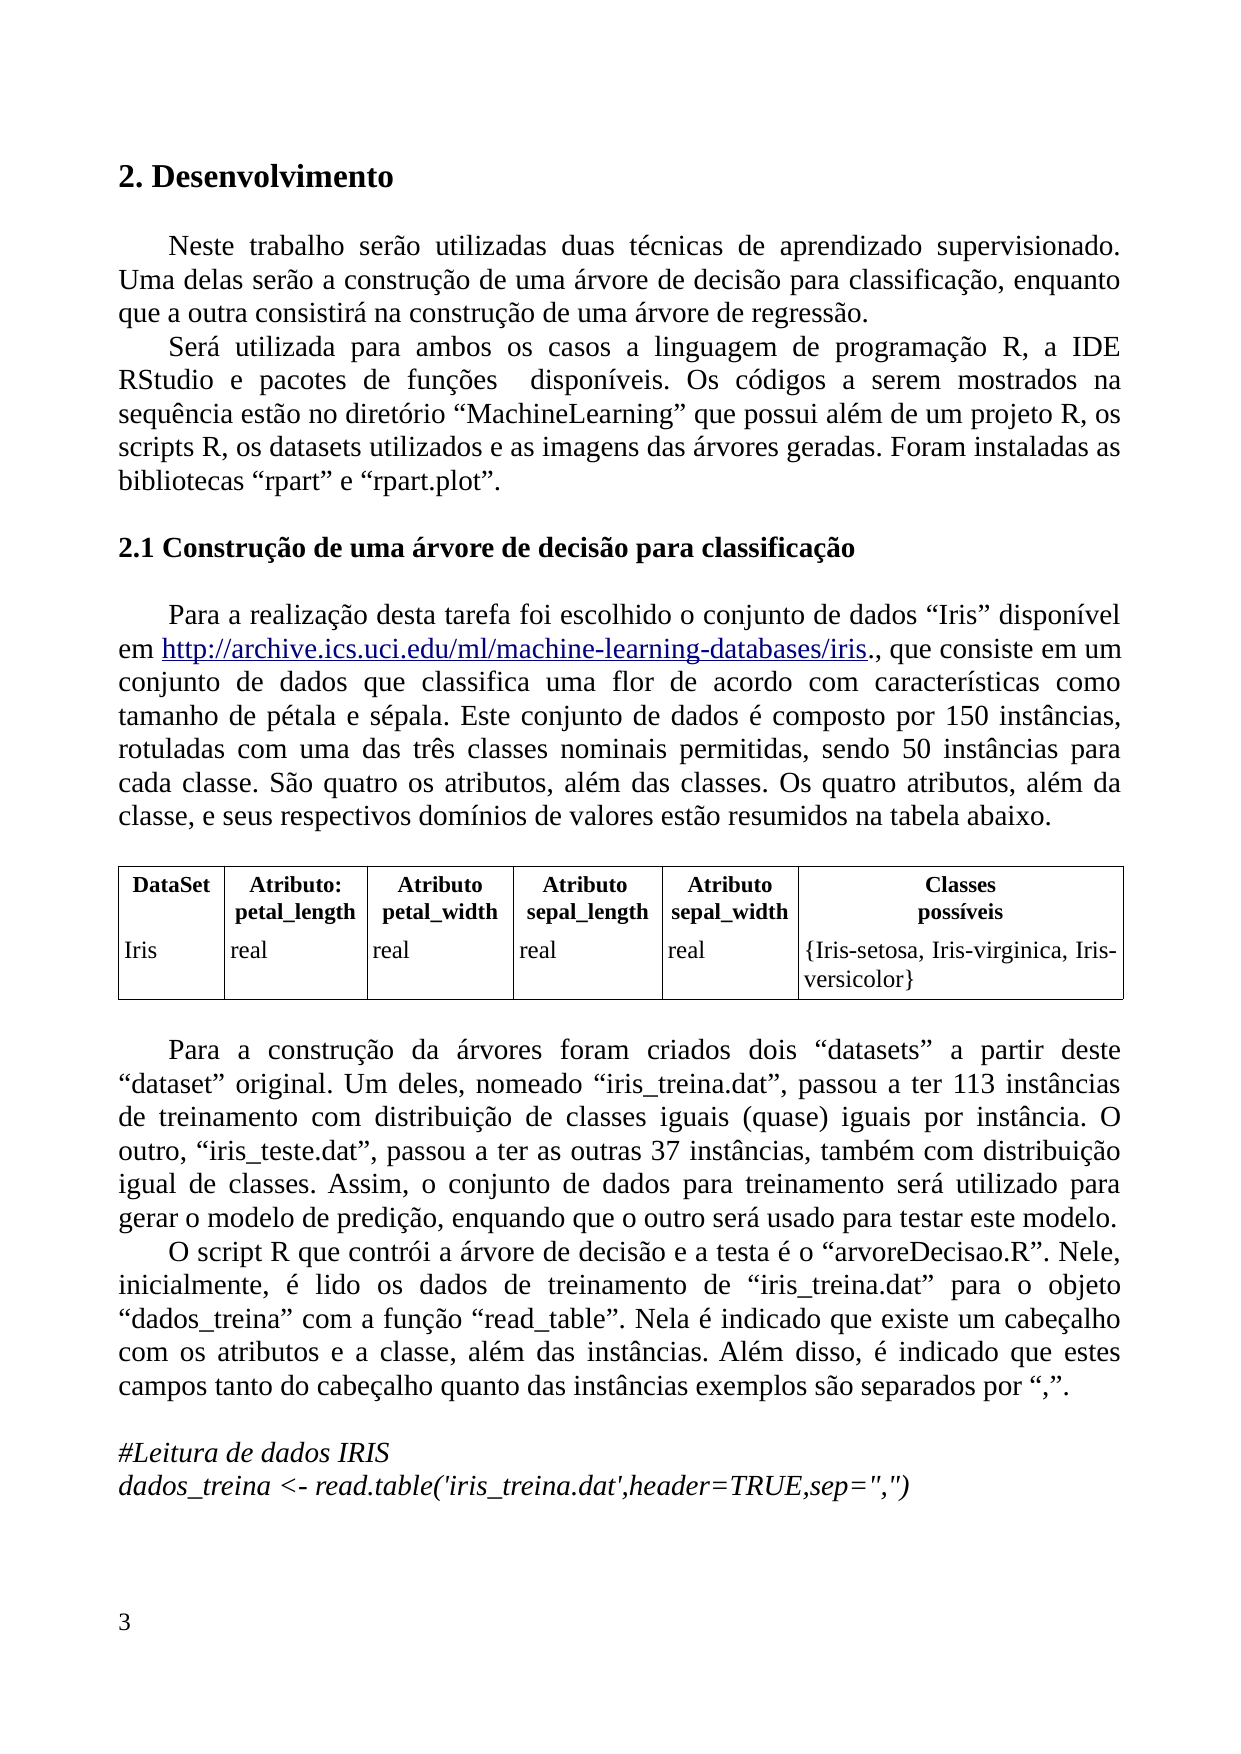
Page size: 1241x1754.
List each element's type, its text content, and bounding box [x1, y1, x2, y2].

table_cell real [368, 930, 513, 999]
table_cell real [514, 930, 662, 999]
table_header Classes possíveis [799, 867, 1123, 930]
text dados_treina <- read.table('iris_treina.dat',header=TRUE,sep=",") [118, 1468, 1122, 1502]
text Para a realização desta tarefa foi escolhido o conjunto de dados “Iris” disponível em http://archive.ics.uci.edu/ml/machine-learning-databases/iris., que consiste em um conjunto de dados que classifica uma flor de acordo com características como tamanho de pétala e sépala. Este conjunto de dados é composto por 150 instâncias, rotuladas com uma das três classes nominais permitidas, sendo 50 instâncias para cada classe. São quatro os atributos, além das classes. Os quatro atributos, além da classe, e seus respectivos domínios de valores estão resumidos na tabela abaixo. [118, 597, 1122, 832]
text Neste trabalho serão utilizadas duas técnicas de aprendizado supervisionado. Uma delas serão a construção de uma árvore de decisão para classificação, enquanto que a outra consistirá na construção de uma árvore de regressão. [118, 228, 1122, 329]
text Para a construção da árvores foram criados dois “datasets” a partir deste “dataset” original. Um deles, nomeado “iris_treina.dat”, passou a ter 113 instâncias de treinamento com distribuição de classes iguais (quase) iguais por instância. O outro, “iris_teste.dat”, passou a ter as outras 37 instâncias, também com distribuição igual de classes. Assim, o conjunto de dados para treinamento será utilizado para gerar o modelo de predição, enquando que o outro será usado para testar este modelo. [118, 1032, 1122, 1234]
text #Leitura de dados IRIS [118, 1435, 1122, 1468]
text O script R que contrói a árvore de decisão e a testa é o “arvoreDecisao.R”. Nele, inicialmente, é lido os dados de treinamento de “iris_treina.dat” para o objeto “dados_treina” com a função “read_table”. Nela é indicado que existe um cabeçalho com os atributos e a classe, além das instâncias. Além disso, é indicado que estes campos tanto do cabeçalho quanto das instâncias exemplos são separados por “,”. [118, 1234, 1122, 1401]
table_header Atributo sepal_length [514, 867, 662, 930]
table_header DataSet [119, 867, 224, 930]
text 2. Desenvolvimento [118, 156, 1122, 195]
table_header Atributo sepal_width [663, 867, 798, 930]
text 2.1 Construção de uma árvore de decisão para classificação [118, 530, 1122, 564]
table_header Atributo petal_width [368, 867, 513, 930]
table_cell real [663, 930, 798, 999]
table_header Atributo: petal_length [225, 867, 367, 930]
table_cell {Iris-setosa, Iris-virginica, Iris-versicolor} [799, 930, 1123, 999]
text Será utilizada para ambos os casos a linguagem de programação R, a IDE RStudio e pacotes de funções disponíveis. Os códigos a serem mostrados na sequência estão no diretório “MachineLearning” que possui além de um projeto R, os scripts R, os datasets utilizados e as imagens das árvores geradas. Foram instaladas as bibliotecas “rpart” e “rpart.plot”. [118, 329, 1122, 497]
table_cell real [225, 930, 367, 999]
table_cell Iris [119, 930, 224, 999]
